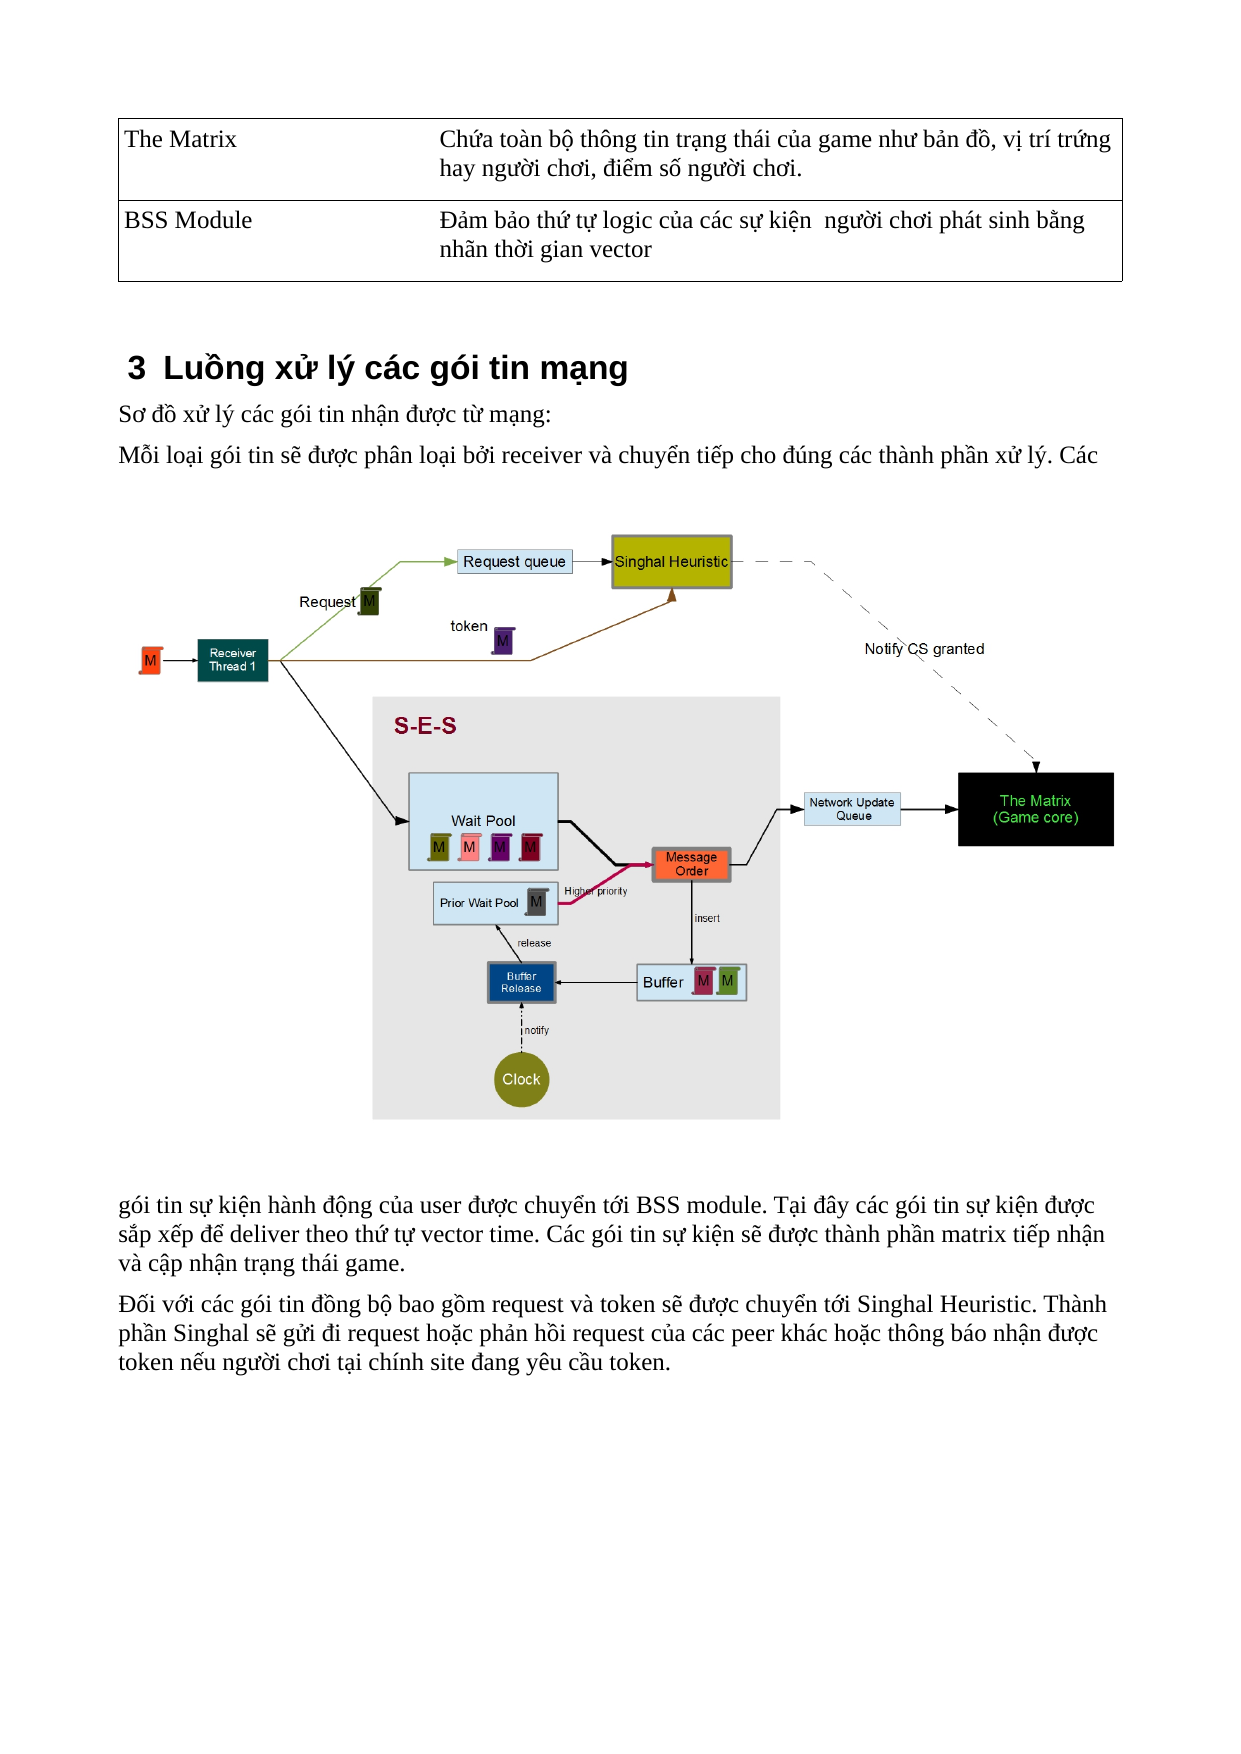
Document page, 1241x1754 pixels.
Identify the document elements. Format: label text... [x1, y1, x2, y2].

table_cell The Matrix [119, 119, 434, 200]
text Sơ đồ xử lý các gói tin nhận được từ mạng: [118, 399, 1122, 427]
table_cell Chứa toàn bộ thông tin trạng thái của game như bản đồ, vị trí trứng hay người chơi, điểm số người chơi. [434, 119, 1122, 200]
text Đối với các gói tin đồng bộ bao gồm request và token sẽ được chuyển tới Singhal Heuristic. Thành phần Singhal sẽ gửi đi request hoặc phản hồi request của các peer khác hoặc thông báo nhận được token nếu người chơi tại chính site đang yêu cầu token. [118, 1289, 1122, 1376]
picture [132, 481, 1137, 1191]
table_cell Đảm bảo thứ tự logic của các sự kiện người chơi phát sinh bằng nhãn thời gian vector [434, 201, 1122, 281]
text Mỗi loại gói tin sẽ được phân loại bởi receiver và chuyển tiếp cho đúng các thành phần xử lý. Các gói tin sự kiện hành động của user được chuyển tới BSS module. Tại đây các gói tin sự kiện được sắp xếp để deliver theo thứ tự vector time. Các gói tin sự kiện sẽ được thành phần matrix tiếp nhận và cập nhận trạng thái game. [118, 440, 1122, 1277]
subtitle Luồng xử lý các gói tin mạng [118, 348, 1122, 386]
table_cell BSS Module [119, 201, 434, 281]
